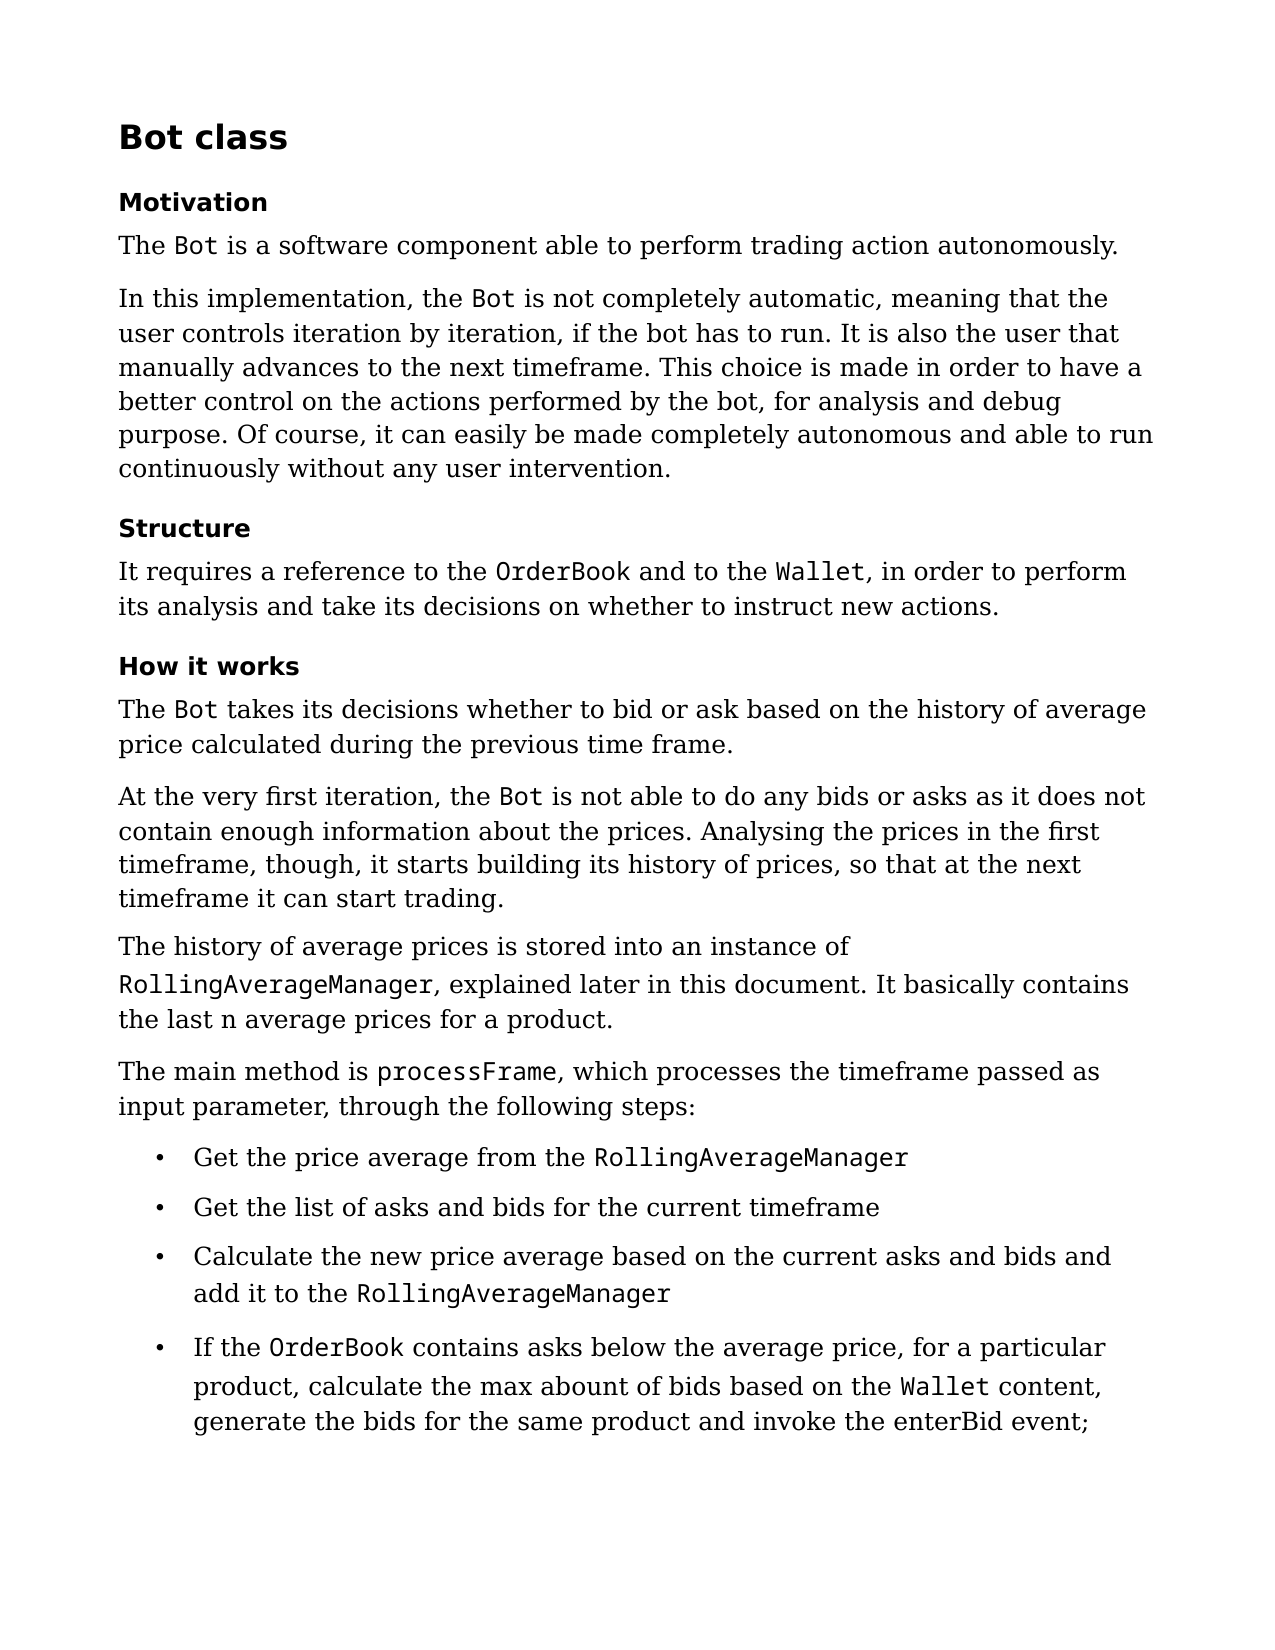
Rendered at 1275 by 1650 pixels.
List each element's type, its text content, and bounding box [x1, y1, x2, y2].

text The main method is processFrame, which processes the timeframe passed as input parameter, through the following steps: [118, 1053, 1157, 1121]
list Get the price average from the RollingAverageManager [156, 1140, 1157, 1174]
list Get the list of asks and bids for the current timeframe [156, 1193, 1157, 1223]
subtitle Structure [118, 514, 1157, 543]
list If the OrderBook contains asks below the average price, for a particular product, calculate the max abount of bids based on the Wallet content, generate the bids for the same product and invoke the enterBid event; [156, 1330, 1157, 1436]
subtitle Bot class [118, 118, 1157, 157]
text The Bot takes its decisions whether to bid or ask based on the history of average price calculated during the previous time frame. [118, 692, 1157, 760]
text At the very first iteration, the Bot is not able to do any bids or asks as it does not contain enough information about the prices. Analysing the prices in the first timeframe, though, it starts building its history of prices, so that at the next timeframe it can start trading. [118, 779, 1157, 913]
subtitle How it works [118, 653, 1157, 682]
list Calculate the new price average based on the current asks and bids and add it to the RollingAverageManager [156, 1242, 1157, 1310]
text The history of average prices is stored into an instance of RollingAverageManager, explained later in this document. It basically contains the last n average prices for a product. [118, 932, 1157, 1034]
subtitle Motivation [118, 188, 1157, 217]
text In this implementation, the Bot is not completely automatic, meaning that the user controls iteration by iteration, if the bot has to run. It is also the user that manually advances to the next timeframe. This choice is made in order to have a better control on the actions performed by the bot, for analysis and debug purpose. Of course, it can easily be made completely autonomous and able to run continuously without any user intervention. [118, 281, 1157, 483]
text The Bot is a software component able to perform trading action autonomously. [118, 227, 1157, 261]
text It requires a reference to the OrderBook and to the Wallet, in order to perform its analysis and take its decisions on whether to instruct new actions. [118, 554, 1157, 621]
